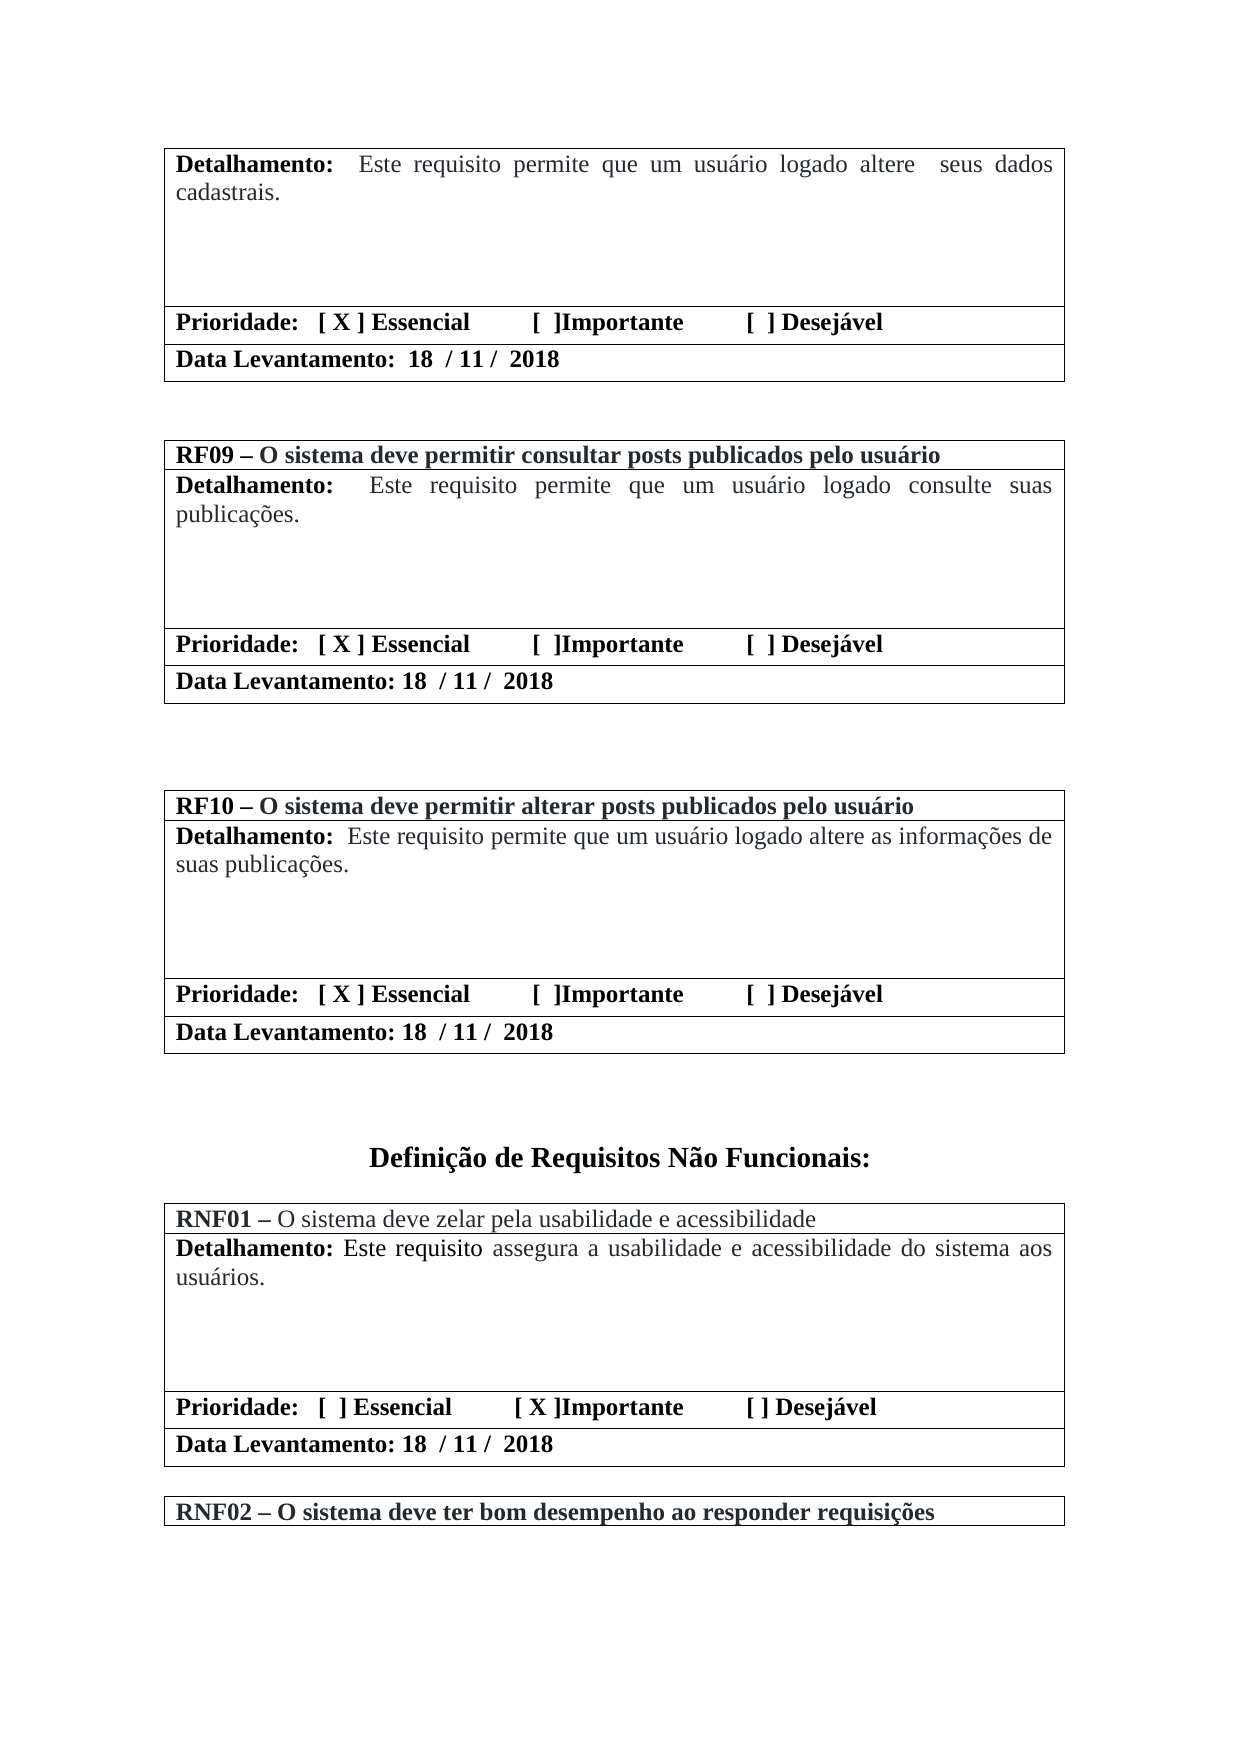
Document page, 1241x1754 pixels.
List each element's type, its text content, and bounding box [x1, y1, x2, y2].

table_header RNF02 – O sistema deve ter bom desempenho ao responder requisições [165, 1497, 1064, 1525]
table_header RNF01 – O sistema deve zelar pela usabilidade e acessibilidade [165, 1204, 1064, 1232]
table_cell Detalhamento: Este requisito permite que um usuário logado consulte suas publicações. [165, 470, 1064, 628]
table_cell Prioridade: [ X ] Essencial [ ]Importante [ ] Desejável [165, 629, 1064, 665]
table_cell Prioridade: [ X ] Essencial [ ]Importante [ ] Desejável [165, 307, 1064, 343]
table_header RF10 – O sistema deve permitir alterar posts publicados pelo usuário [165, 791, 1064, 820]
table_cell Prioridade: [ X ] Essencial [ ]Importante [ ] Desejável [165, 979, 1064, 1016]
table_cell Prioridade: [ ] Essencial [ X ]Importante [ ] Desejável [165, 1392, 1064, 1428]
table_cell Detalhamento: Este requisito assegura a usabilidade e acessibilidade do sistema aos usuários. [165, 1234, 1064, 1391]
text Definição de Requisitos Não Funcionais: [177, 1140, 1063, 1174]
table_cell Data Levantamento: 18 / 11 / 2018 [165, 345, 1064, 381]
table_cell Data Levantamento: 18 / 11 / 2018 [165, 1429, 1064, 1466]
table_cell Data Levantamento: 18 / 11 / 2018 [165, 1017, 1064, 1053]
table_header RF09 – O sistema deve permitir consultar posts publicados pelo usuário [165, 441, 1064, 469]
table_cell Detalhamento: Este requisito permite que um usuário logado altere seus dados cadastrais. [165, 149, 1064, 306]
table_cell Detalhamento: Este requisito permite que um usuário logado altere as informações de suas publicações. [165, 821, 1064, 978]
table_cell Data Levantamento: 18 / 11 / 2018 [165, 666, 1064, 703]
